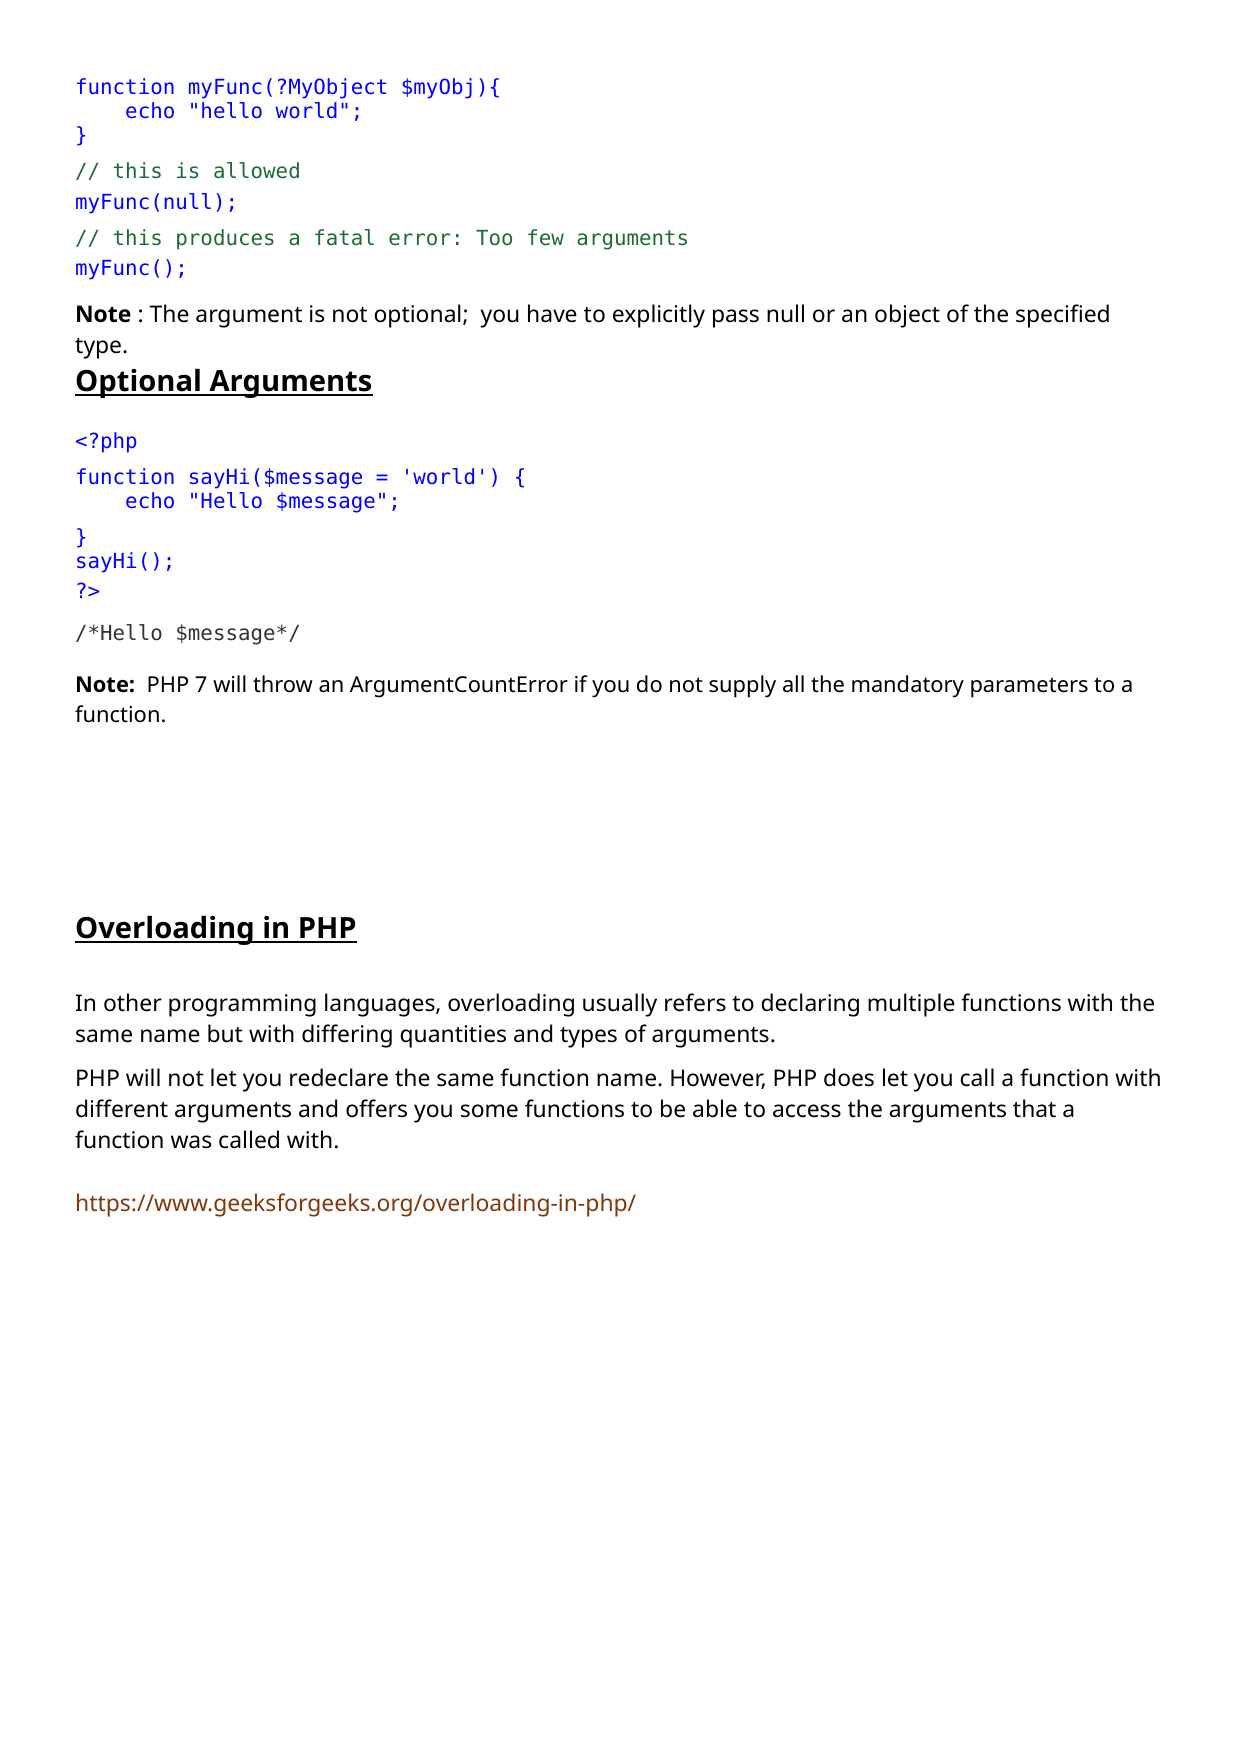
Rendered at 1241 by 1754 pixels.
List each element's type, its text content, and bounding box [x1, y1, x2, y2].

text Note: PHP 7 will throw an ArgumentCountError if you do not supply all the mandatory parameters to a function. [75, 669, 1166, 729]
text function myFunc(?MyObject $myObj){ [75, 75, 1166, 99]
text } [75, 525, 1166, 549]
text <?php [75, 429, 1166, 453]
text ?> [75, 579, 1166, 604]
text function sayHi($message = 'world') { [75, 465, 1166, 489]
text sayHi(); [75, 549, 1166, 573]
text echo "hello world"; [75, 99, 1166, 123]
text // this produces a fatal error: Too few arguments [75, 226, 1166, 250]
text myFunc(); [75, 256, 1166, 280]
text /*Hello $message*/ [75, 621, 1166, 646]
text myFunc(null); [75, 190, 1166, 214]
text echo "Hello $message"; [75, 489, 1166, 513]
text // this is allowed [75, 159, 1166, 184]
text PHP will not let you redeclare the same function name. However, PHP does let you call a function with different arguments and offers you some functions to be able to access the arguments that a function was called with. [75, 1062, 1166, 1155]
subtitle Overloading in PHP [75, 908, 1166, 947]
text } [75, 123, 1166, 148]
text Optional Arguments [75, 361, 1166, 400]
text https://www.geeksforgeeks.org/overloading-in-php/ [75, 1187, 1166, 1218]
text Note : The argument is not optional; you have to explicitly pass null or an object of the specified type. [75, 298, 1166, 361]
text In other programming languages, overloading usually refers to declaring multiple functions with the same name but with differing quantities and types of arguments. [75, 987, 1166, 1049]
